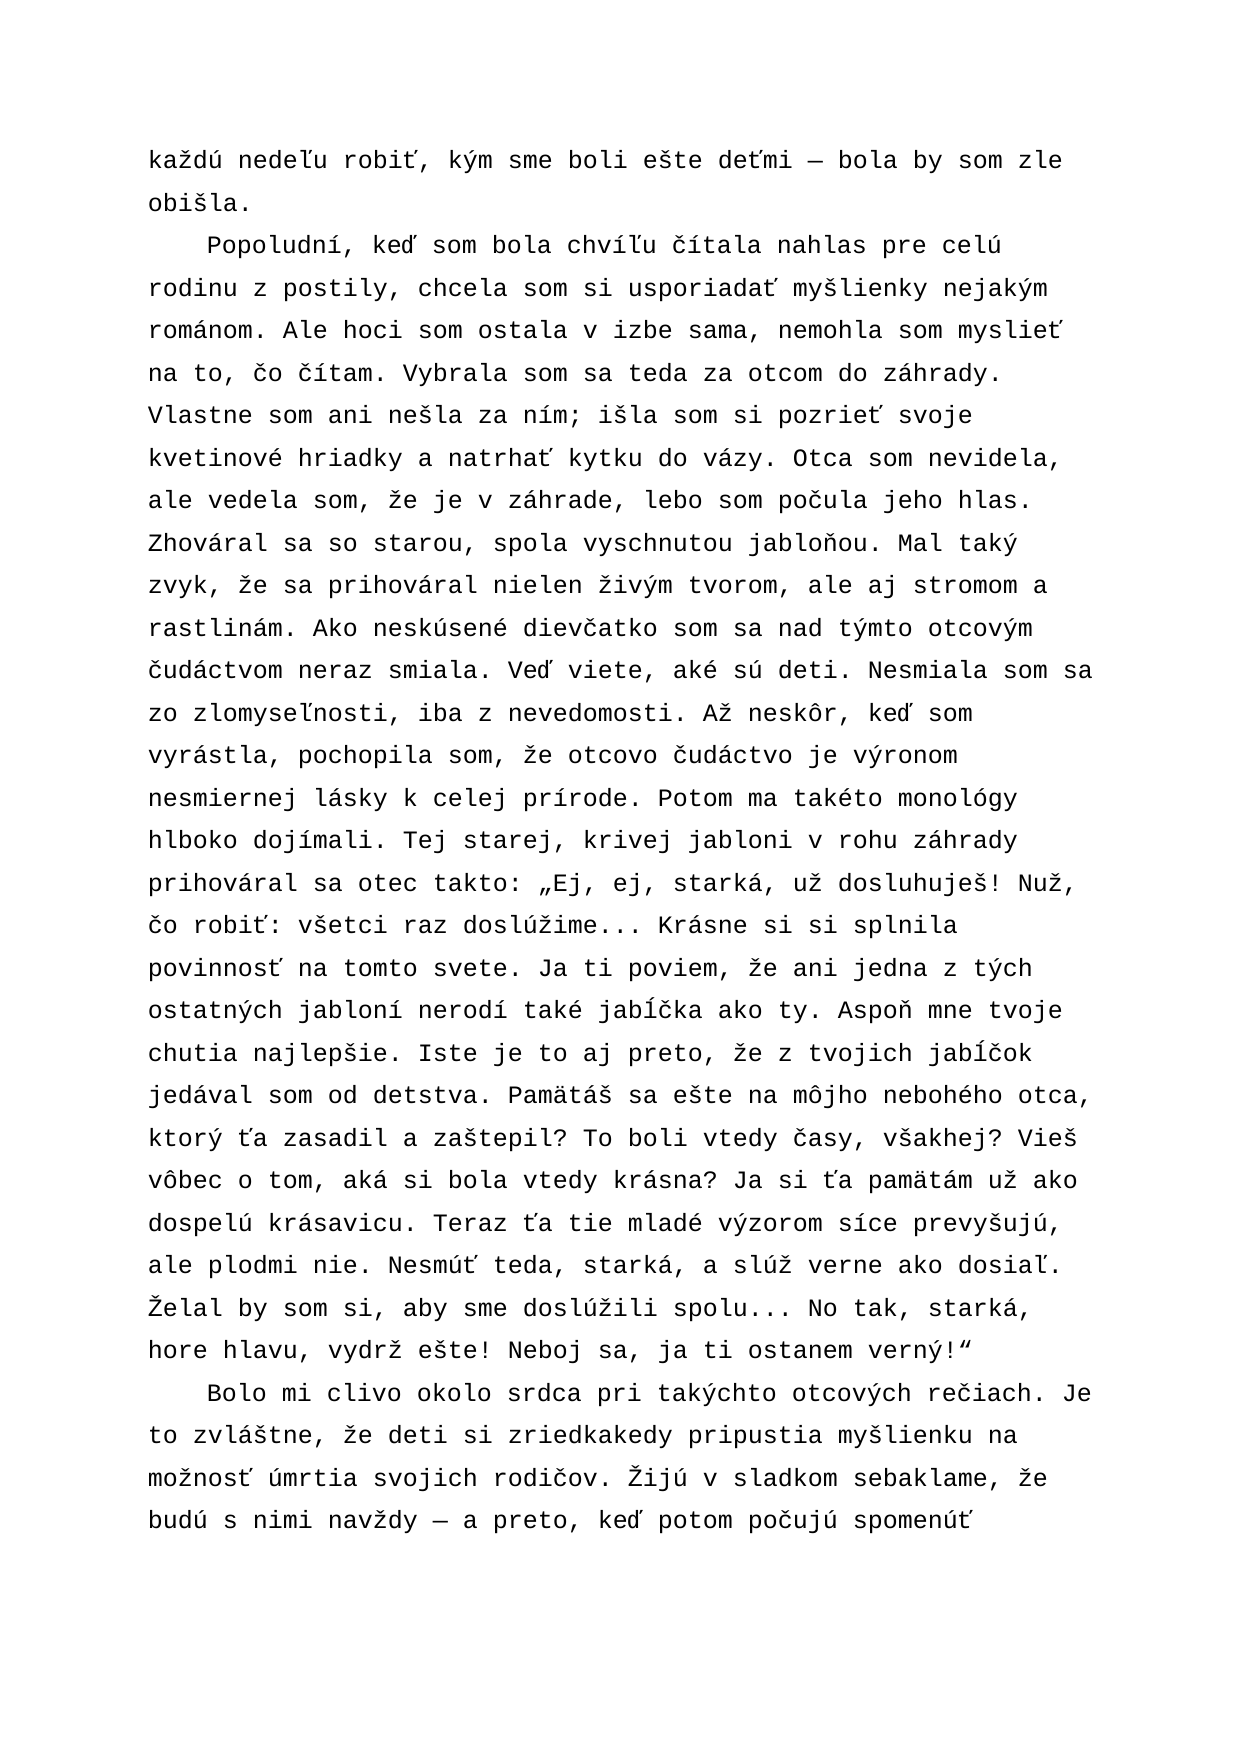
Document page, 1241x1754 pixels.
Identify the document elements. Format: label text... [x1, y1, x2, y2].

text Bolo mi clivo okolo srdca pri takýchto otcových rečiach. Je to zvláštne, že deti si zriedkakedy pripustia myšlienku na možnosť úmrtia svojich rodičov. Žijú v sladkom sebaklame, že budú s nimi navždy — a preto, keď potom počujú spomenúť [148, 1380, 1093, 1536]
text každú nedeľu robiť, kým sme boli ešte deťmi — bola by som zle obišla. [148, 148, 1093, 218]
text Popoludní, keď som bola chvíľu čítala nahlas pre celú rodinu z postily, chcela som si usporiadať myšlienky nejakým románom. Ale hoci som ostala v izbe sama, nemohla som myslieť na to, čo čítam. Vybrala som sa teda za otcom do záhrady. Vlastne som ani nešla za ním; išla som si pozrieť svoje kvetinové hriadky a natrhať kytku do vázy. Otca som nevidela, ale vedela som, že je v záhrade, lebo som počula jeho hlas. Zhováral sa so starou, spola vyschnutou jabloňou. Mal taký zvyk, že sa prihováral nielen živým tvorom, ale aj stromom a rastlinám. Ako neskúsené dievčatko som sa nad týmto otcovým čudáctvom neraz smiala. Veď viete, aké sú deti. Nesmiala som sa zo zlomyseľnosti, iba z nevedomosti. Až neskôr, keď som vyrástla, pochopila som, že otcovo čudáctvo je výronom nesmiernej lásky k celej prírode. Potom ma takéto monológy hlboko dojímali. Tej starej, krivej jabloni v rohu záhrady prihováral sa otec takto: „Ej, ej, starká, už dosluhuješ! Nuž, čo robiť: všetci raz doslúžime... Krásne si si splnila povinnosť na tomto svete. Ja ti poviem, že ani jedna z tých ostatných jabloní nerodí také jabĺčka ako ty. Aspoň mne tvoje chutia najlepšie. Iste je to aj preto, že z tvojich jabĺčok jedával som od detstva. Pamätáš sa ešte na môjho nebohého otca, ktorý ťa zasadil a zaštepil? To boli vtedy časy, všakhej? Vieš vôbec o tom, aká si bola vtedy krásna? Ja si ťa pamätám už ako dospelú krásavicu. Teraz ťa tie mladé výzorom síce prevyšujú, ale plodmi nie. Nesmúť teda, starká, a slúž verne ako dosiaľ. Želal by som si, aby sme doslúžili spolu... No tak, starká, hore hlavu, vydrž ešte! Neboj sa, ja ti ostanem verný!“ [148, 233, 1093, 1366]
